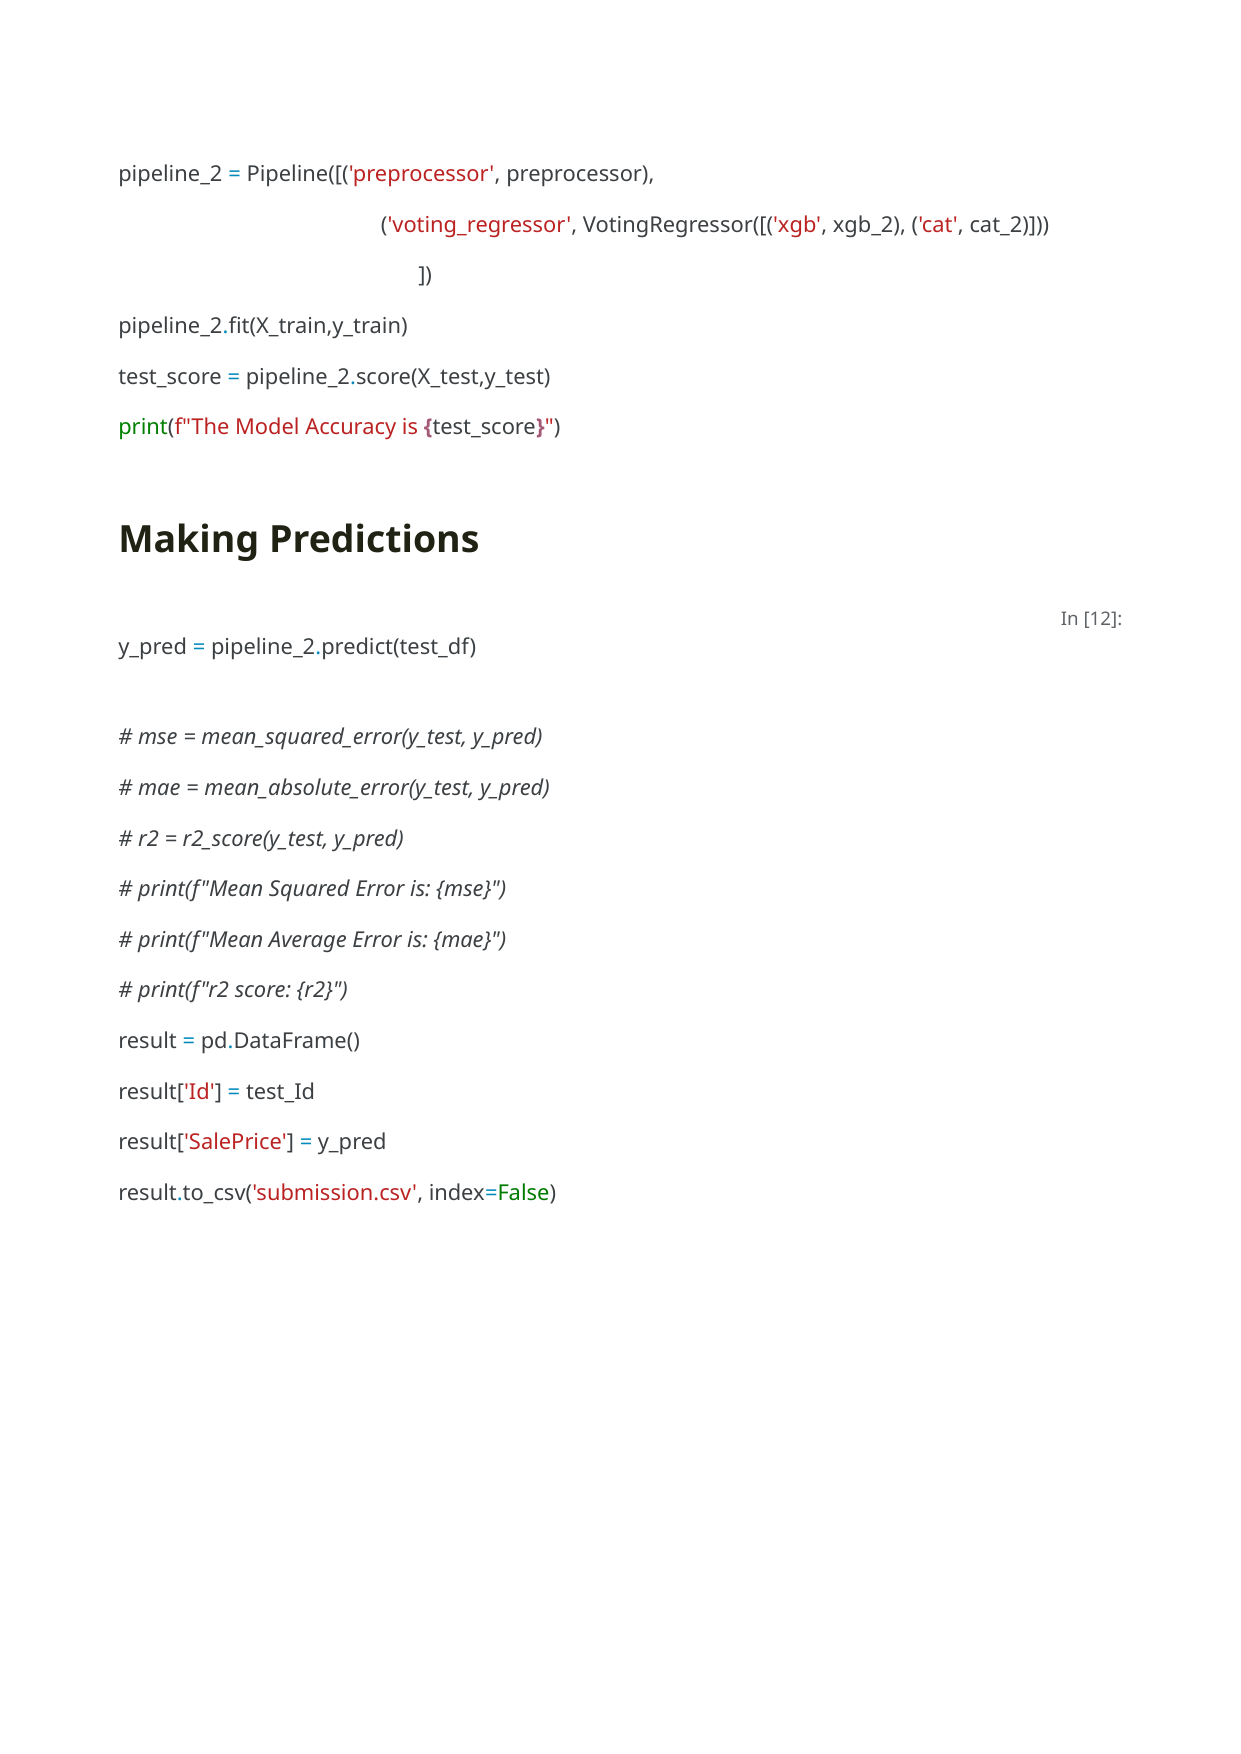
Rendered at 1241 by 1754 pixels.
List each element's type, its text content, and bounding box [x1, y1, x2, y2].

text # print(f"Mean Squared Error is: {mse}") [118, 873, 1122, 903]
text result['Id'] = test_Id [118, 1076, 1122, 1106]
text result.to_csv('submission.csv', index=False) [118, 1177, 1122, 1207]
text result['SalePrice'] = y_pred [118, 1126, 1122, 1156]
text ]) [118, 259, 1122, 289]
text pipeline_2 = Pipeline([('preprocessor', preprocessor), [118, 158, 1122, 188]
text pipeline_2.fit(X_train,y_train) [118, 310, 1122, 340]
text y_pred = pipeline_2.predict(test_df) [118, 631, 1122, 660]
text # print(f"r2 score: {r2}") [118, 974, 1122, 1004]
text # r2 = r2_score(y_test, y_pred) [118, 823, 1122, 852]
text # mae = mean_absolute_error(y_test, y_pred) [118, 772, 1122, 802]
subtitle Making Predictions [118, 513, 1122, 564]
text print(f"The Model Accuracy is {test_score}") [118, 411, 1122, 441]
text test_score = pipeline_2.score(X_test,y_test) [118, 361, 1122, 391]
text ('voting_regressor', VotingRegressor([('xgb', xgb_2), ('cat', cat_2)])) [118, 209, 1122, 239]
text # mse = mean_squared_error(y_test, y_pred) [118, 721, 1122, 751]
text result = pd.DataFrame() [118, 1025, 1122, 1055]
text # print(f"Mean Average Error is: {mae}") [118, 924, 1122, 954]
text In [12]: [118, 599, 1122, 631]
